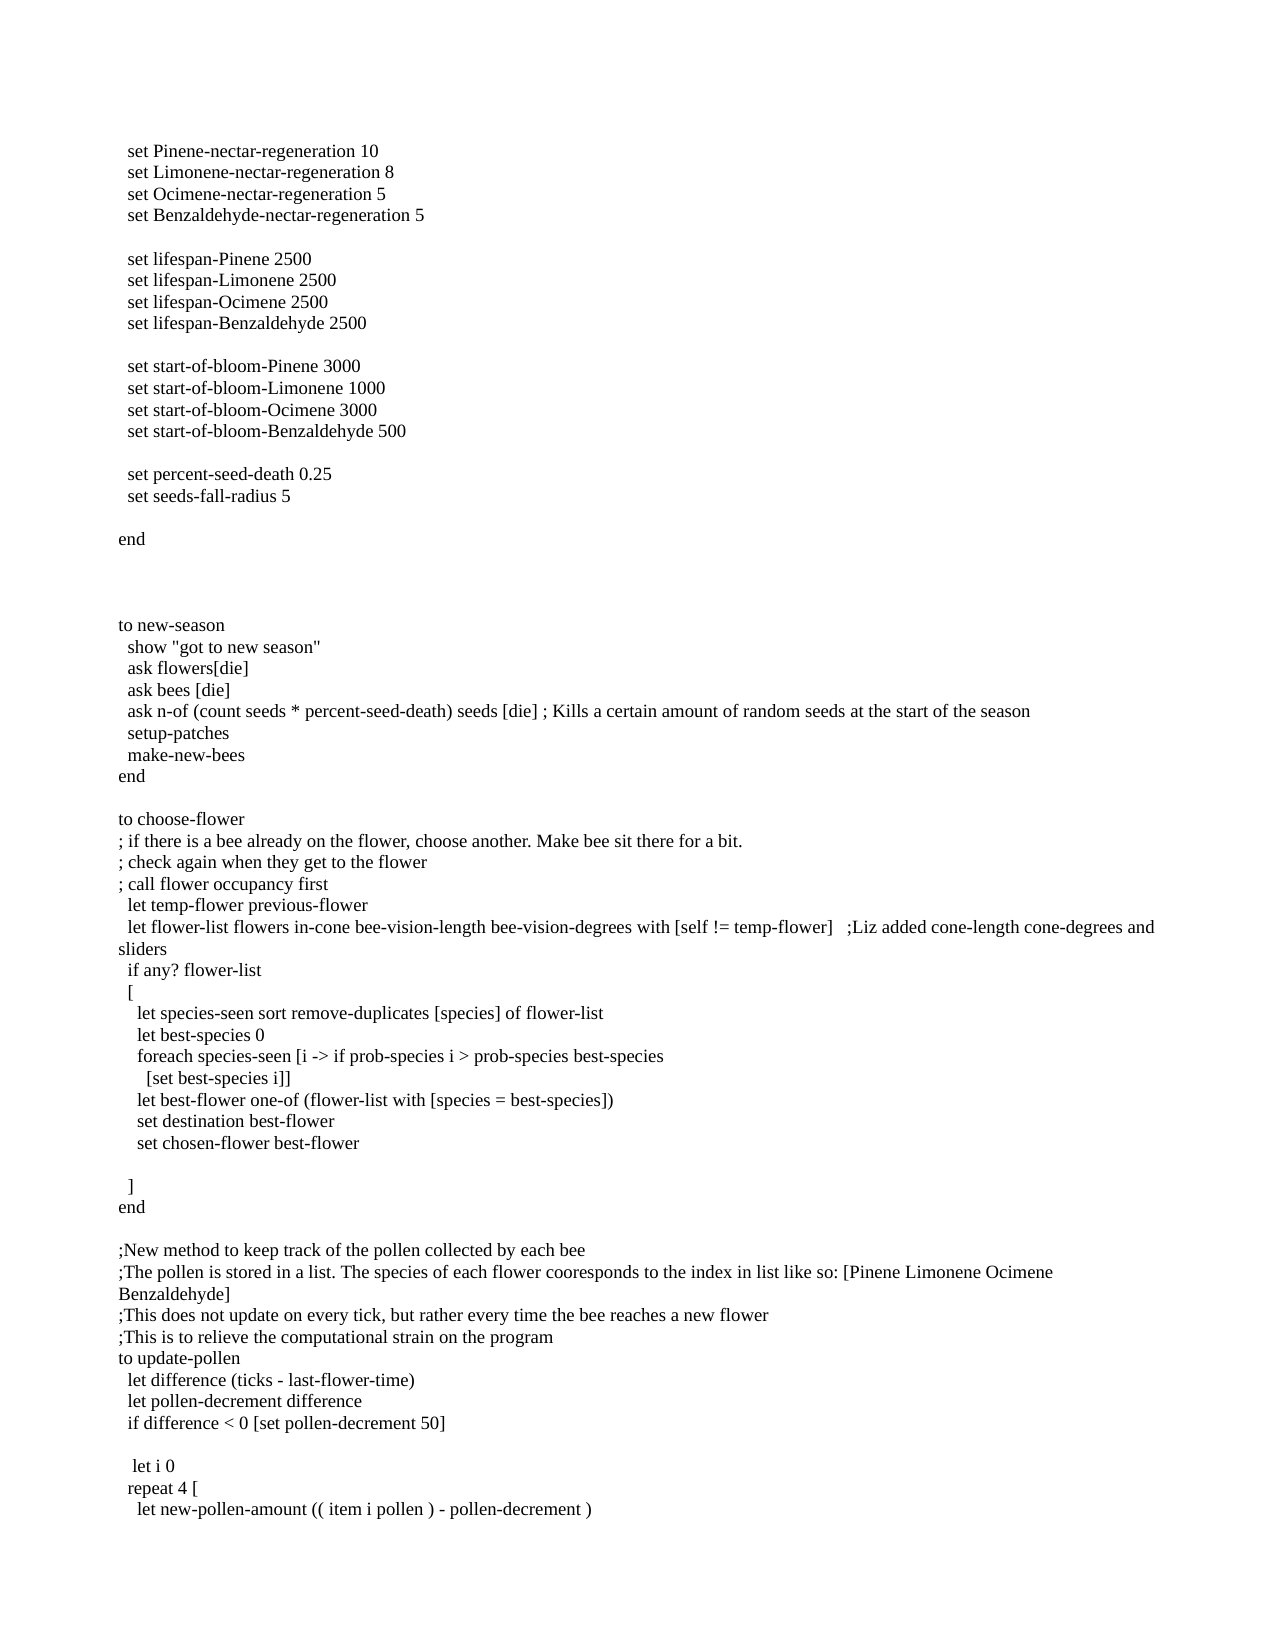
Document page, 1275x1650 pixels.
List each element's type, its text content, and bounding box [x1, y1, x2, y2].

text set seeds-fall-radius 5 [118, 485, 1157, 506]
text set percent-seed-death 0.25 [118, 463, 1157, 485]
text [ [118, 981, 1157, 1002]
text end [118, 1196, 1157, 1218]
text repeat 4 [ [118, 1477, 1157, 1498]
text setup-patches [118, 722, 1157, 743]
text end [118, 765, 1157, 787]
text ; check again when they get to the flower [118, 851, 1157, 873]
text set start-of-bloom-Benzaldehyde 500 [118, 420, 1157, 442]
text set destination best-flower [118, 1110, 1157, 1132]
text ;The pollen is stored in a list. The species of each flower cooresponds to the index in list like so: [Pinene Limonene Ocimene Benzaldehyde] [118, 1261, 1157, 1304]
text foreach species-seen [i -> if prob-species i > prob-species best-species [118, 1045, 1157, 1067]
text set Benzaldehyde-nectar-regeneration 5 [118, 204, 1157, 226]
text [set best-species i]] [118, 1067, 1157, 1088]
text ask n-of (count seeds * percent-seed-death) seeds [die] ; Kills a certain amount of random seeds at the start of the season [118, 700, 1157, 722]
text let i 0 [118, 1455, 1157, 1477]
text set chosen-flower best-flower [118, 1132, 1157, 1153]
text set lifespan-Limonene 2500 [118, 269, 1157, 291]
text let difference (ticks - last-flower-time) [118, 1369, 1157, 1390]
text let pollen-decrement difference [118, 1390, 1157, 1412]
text if difference < 0 [set pollen-decrement 50] [118, 1412, 1157, 1433]
text set lifespan-Pinene 2500 [118, 247, 1157, 269]
text set lifespan-Ocimene 2500 [118, 291, 1157, 312]
text set Ocimene-nectar-regeneration 5 [118, 183, 1157, 204]
text let temp-flower previous-flower [118, 894, 1157, 916]
text set start-of-bloom-Pinene 3000 [118, 355, 1157, 377]
text let best-species 0 [118, 1024, 1157, 1045]
text ask flowers[die] [118, 657, 1157, 679]
text ;New method to keep track of the pollen collected by each bee [118, 1239, 1157, 1261]
text set lifespan-Benzaldehyde 2500 [118, 312, 1157, 334]
text end [118, 528, 1157, 549]
text to update-pollen [118, 1347, 1157, 1369]
text set start-of-bloom-Ocimene 3000 [118, 398, 1157, 420]
text let best-flower one-of (flower-list with [species = best-species]) [118, 1088, 1157, 1110]
text set start-of-bloom-Limonene 1000 [118, 377, 1157, 398]
text to choose-flower [118, 808, 1157, 830]
text set Limonene-nectar-regeneration 8 [118, 161, 1157, 183]
text let species-seen sort remove-duplicates [species] of flower-list [118, 1002, 1157, 1024]
text ; call flower occupancy first [118, 873, 1157, 894]
text ; if there is a bee already on the flower, choose another. Make bee sit there for a bit. [118, 830, 1157, 851]
text let flower-list flowers in-cone bee-vision-length bee-vision-degrees with [self != temp-flower] ;Liz added cone-length cone-degrees and sliders [118, 916, 1157, 959]
text set Pinene-nectar-regeneration 10 [118, 140, 1157, 161]
text if any? flower-list [118, 959, 1157, 981]
text make-new-bees [118, 743, 1157, 765]
text ask bees [die] [118, 679, 1157, 700]
text ;This does not update on every tick, but rather every time the bee reaches a new flower [118, 1304, 1157, 1326]
text ] [118, 1175, 1157, 1196]
text ;This is to relieve the computational strain on the program [118, 1326, 1157, 1347]
text to new-season [118, 614, 1157, 636]
text let new-pollen-amount (( item i pollen ) - pollen-decrement ) [118, 1498, 1157, 1520]
text show "got to new season" [118, 636, 1157, 657]
